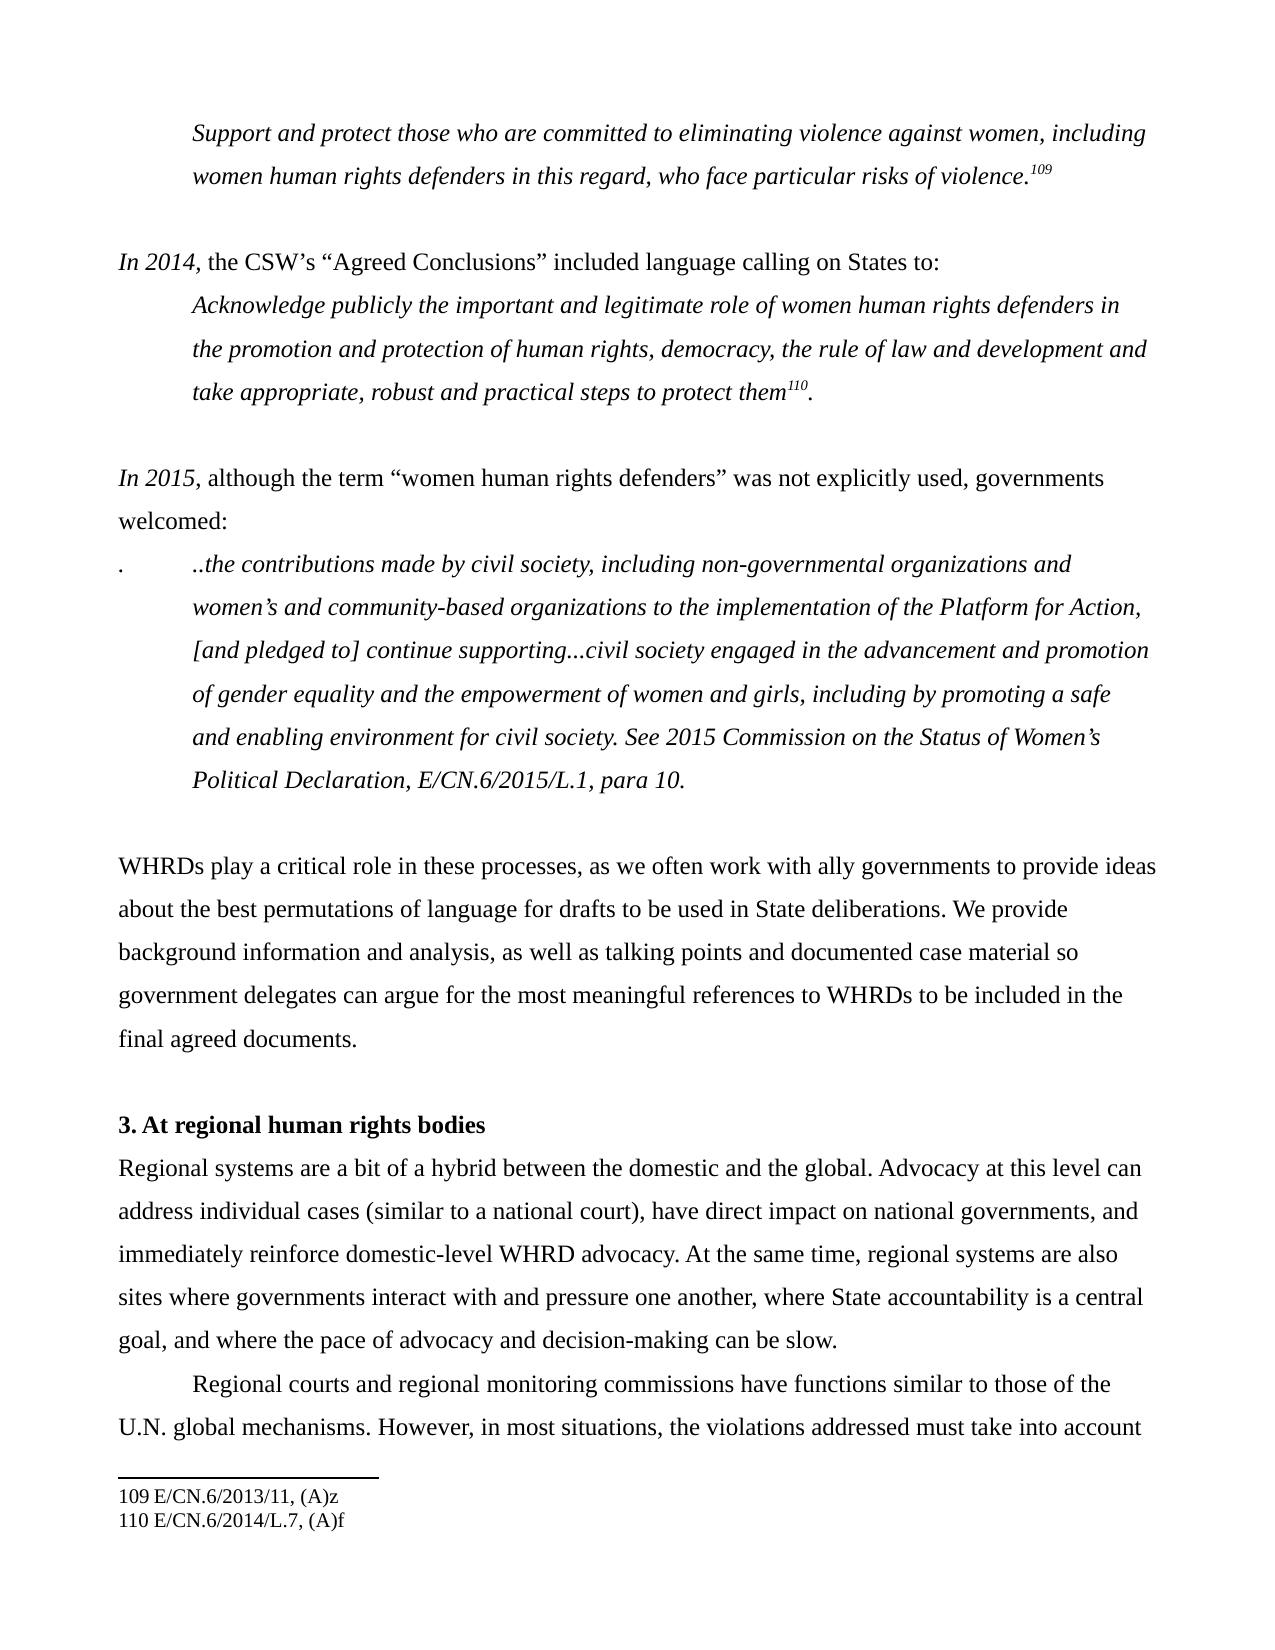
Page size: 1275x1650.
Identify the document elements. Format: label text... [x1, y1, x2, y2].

text Regional courts and regional monitoring commissions have functions similar to those of the U.N. global mechanisms. However, in most situations, the violations addressed must take into account [118, 1369, 1157, 1441]
text E/CN.6/2013/11, (A)z [118, 1484, 1157, 1508]
text women human rights defenders in this regard, who face particular risks of violence. [118, 161, 1157, 190]
text WHRDs play a critical role in these processes, as we often work with ally governments to provide ideas [118, 851, 1157, 880]
text welcomed: [118, 506, 1157, 535]
text . ..the contributions made by civil society, including non-governmental organizations and women’s and community-based organizations to the implementation of the Platform for Action, [and pledged to] continue supporting...civil society engaged in the advancement and promotion of gender equality and the empowerment of women and girls, including by promoting a safe and enabling environment for civil society. See 2015 Commission on the Status of Women’s Political Declaration, E/CN.6/2015/L.1, para 10. [118, 549, 1157, 794]
text 3. At regional human rights bodies [118, 1110, 1157, 1139]
text In 2015, although the term “women human rights defenders” was not explicitly used, governments [118, 463, 1157, 492]
text Acknowledge publicly the important and legitimate role of women human rights defenders in [118, 291, 1157, 319]
text E/CN.6/2014/L.7, (A)f [118, 1508, 1157, 1532]
text In 2014, the CSW’s “Agreed Conclusions” included language calling on States to: [118, 247, 1157, 276]
text take appropriate, robust and practical steps to protect them. [118, 377, 1157, 406]
text address individual cases (similar to a national court), have direct impact on national governments, and immediately reinforce domestic-level WHRD advocacy. At the same time, regional systems are also sites where governments interact with and pressure one another, where State accountability is a central goal, and where the pace of advocacy and decision-making can be slow. [118, 1196, 1157, 1354]
text Regional systems are a bit of a hybrid between the domestic and the global. Advocacy at this level can [118, 1153, 1157, 1182]
text about the best permutations of language for drafts to be used in State deliberations. We provide background information and analysis, as well as talking points and documented case material so government delegates can argue for the most meaningful references to WHRDs to be included in the final agreed documents. [118, 894, 1157, 1052]
text Support and protect those who are committed to eliminating violence against women, including [118, 118, 1157, 147]
text the promotion and protection of human rights, democracy, the rule of law and development and [118, 334, 1157, 362]
